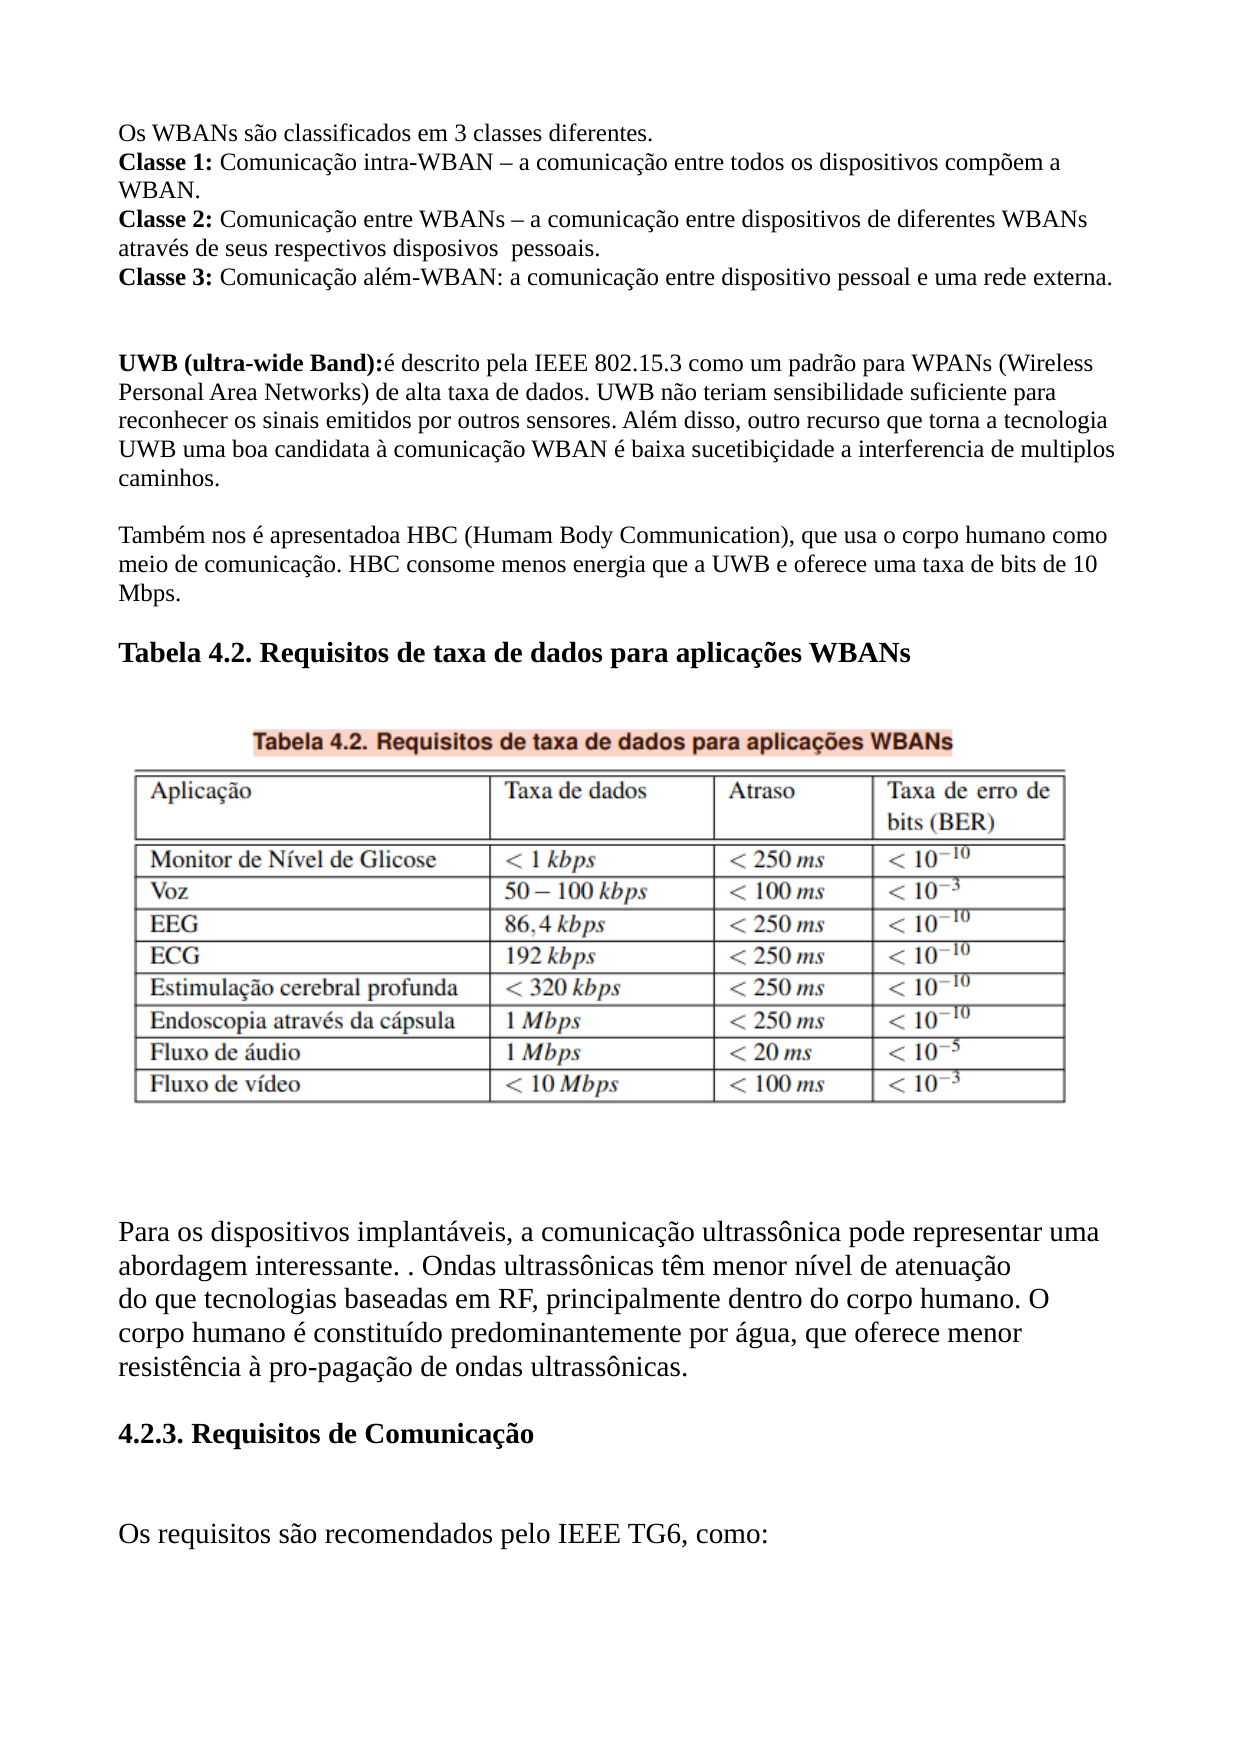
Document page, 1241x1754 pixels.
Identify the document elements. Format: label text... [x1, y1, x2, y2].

text Classe 1: Comunicação intra-WBAN – a comunicação entre todos os dispositivos compõem a WBAN. [118, 147, 1122, 204]
text Para os dispositivos implantáveis, a comunicação ultrassônica pode representar uma abordagem interessante. . Ondas ultrassônicas têm menor nível de atenuação [118, 1214, 1122, 1282]
text 4.2.3. Requisitos de Comunicação [118, 1416, 1122, 1449]
text Os requisitos são recomendados pelo IEEE TG6, como: [118, 1516, 1122, 1550]
text Classe 3: Comunicação além-WBAN: a comunicação entre dispositivo pessoal e uma rede externa. [118, 262, 1122, 291]
text do que tecnologias baseadas em RF, principalmente dentro do corpo humano. O corpo humano é constituído predominantemente por água, que oferece menor resistência à pro-pagação de ondas ultrassônicas. [118, 1282, 1122, 1382]
text Também nos é apresentadoa HBC (Humam Body Communication), que usa o corpo humano como meio de comunicação. HBC consome menos energia que a UWB e oferece uma taxa de bits de 10 Mbps. [118, 521, 1122, 607]
text Tabela 4.2. Requisitos de taxa de dados para aplicações WBANs [118, 636, 1122, 669]
text Os WBANs são classificados em 3 classes diferentes. [118, 118, 1122, 147]
text UWB (ultra-wide Band):é descrito pela IEEE 802.15.3 como um padrão para WPANs (Wireless Personal Area Networks) de alta taxa de dados. UWB não teriam sensibilidade suficiente para reconhecer os sinais emitidos por outros sensores. Além disso, outro recurso que torna a tecnologia UWB uma boa candidata à comunicação WBAN é baixa sucetibiçidade a interferencia de multiplos caminhos. [118, 348, 1122, 492]
text Classe 2: Comunicação entre WBANs – a comunicação entre dispositivos de diferentes WBANs através de seus respectivos disposivos pessoais. [118, 204, 1122, 262]
picture [107, 705, 1112, 1148]
